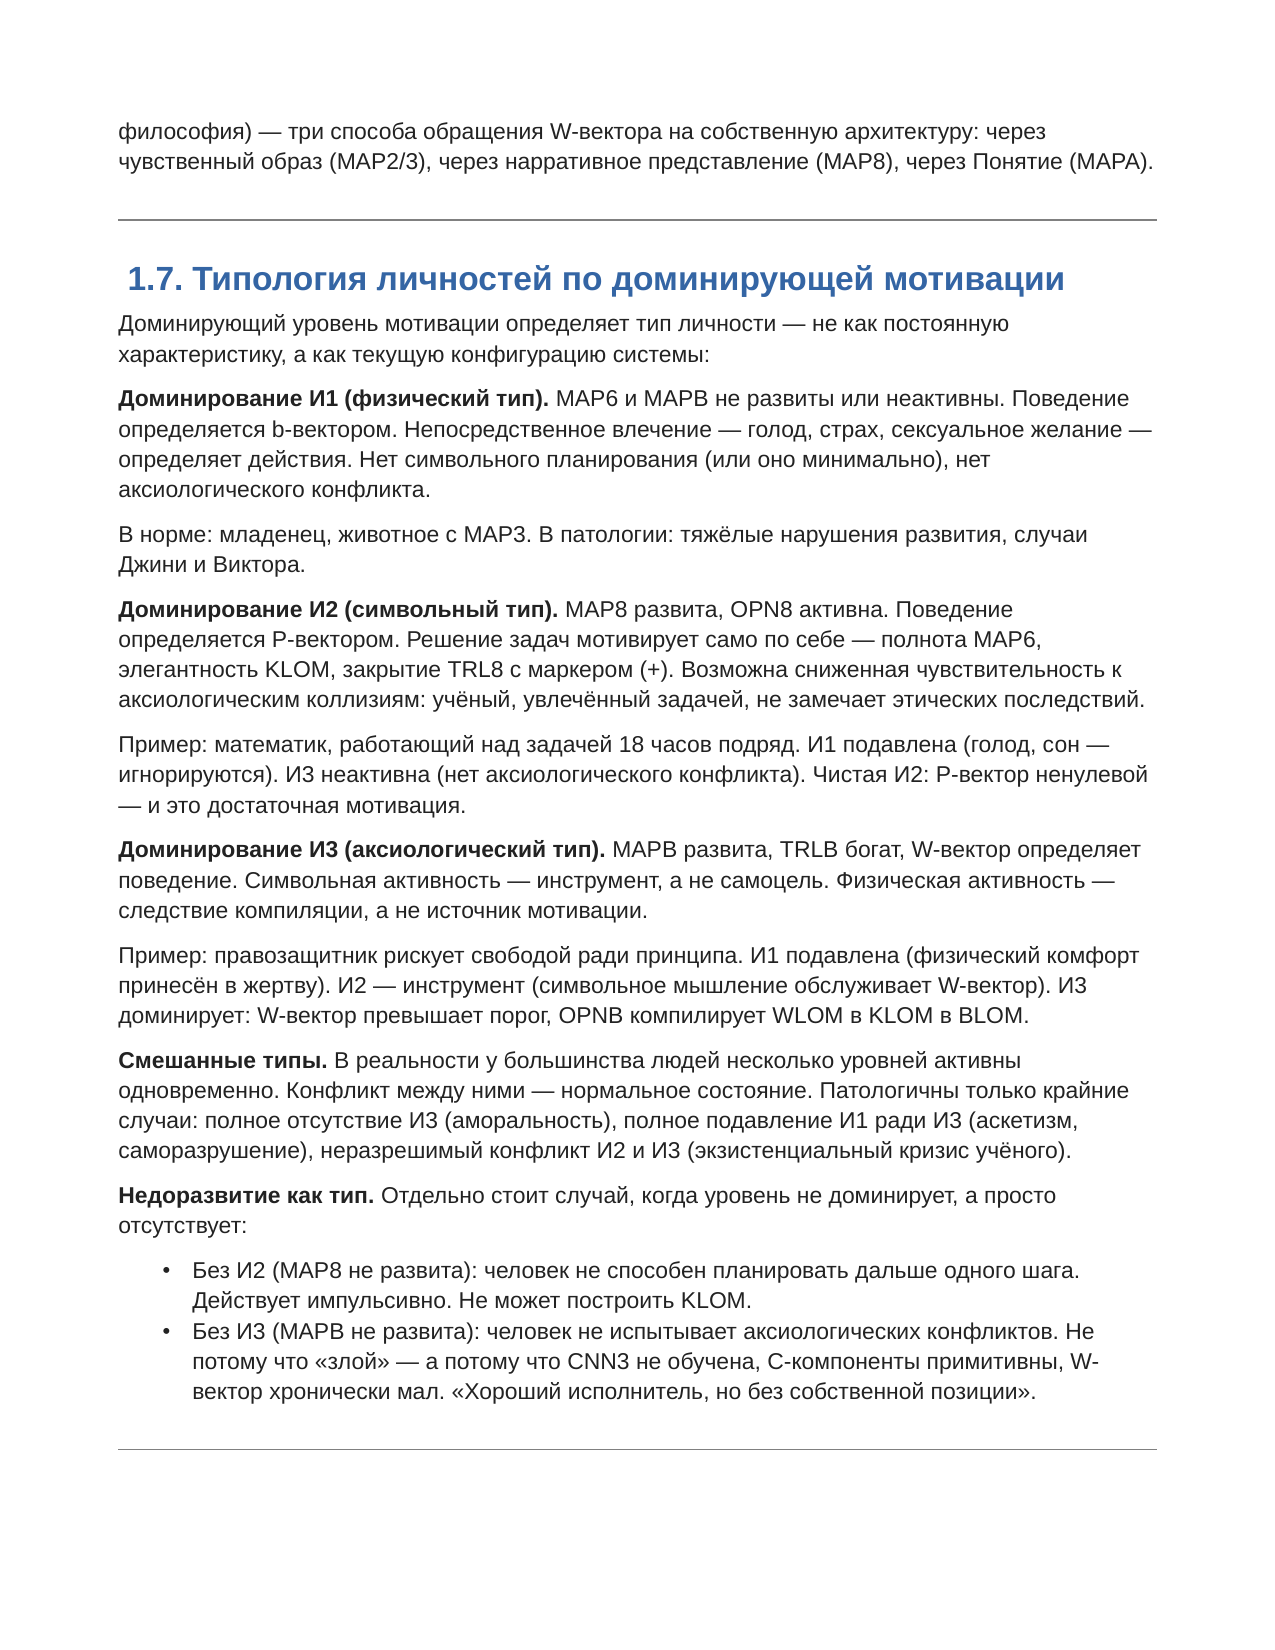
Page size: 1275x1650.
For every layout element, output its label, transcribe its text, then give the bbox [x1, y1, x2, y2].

list Без И3 (MAPB не развита): человек не испытывает аксиологических конфликтов. Не потому что «злой» — а потому что CNN3 не обучена, C-компоненты примитивны, W-вектор хронически мал. «Хороший исполнитель, но без собственной позиции». [162, 1318, 1157, 1404]
text Пример: правозащитник рискует свободой ради принципа. И1 подавлена (физический комфорт принесён в жертву). И2 — инструмент (символьное мышление обслуживает W-вектор). И3 доминирует: W-вектор превышает порог, OPNB компилирует WLOM в KLOM в BLOM. [118, 942, 1157, 1028]
text Доминирование И1 (физический тип). MAP6 и MAPB не развиты или неактивны. Поведение определяется b-вектором. Непосредственное влечение — голод, страх, сексуальное желание — определяет действия. Нет символьного планирования (или оно минимально), нет аксиологического конфликта. [118, 385, 1157, 502]
list Без И2 (MAP8 не развита): человек не способен планировать дальше одного шага. Действует импульсивно. Не может построить KLOM. [162, 1257, 1157, 1314]
text В норме: младенец, животное с MAP3. В патологии: тяжёлые нарушения развития, случаи Джини и Виктора. [118, 521, 1157, 577]
text Недоразвитие как тип. Отдельно стоит случай, когда уровень не доминирует, а просто отсутствует: [118, 1182, 1157, 1239]
text Доминирование И2 (символьный тип). MAP8 развита, OPN8 активна. Поведение определяется P-вектором. Решение задач мотивирует само по себе — полнота MAP6, элегантность KLOM, закрытие TRL8 с маркером (+). Возможна сниженная чувствительность к аксиологическим коллизиям: учёный, увлечённый задачей, не замечает этических последствий. [118, 596, 1157, 713]
subtitle Типология личностей по доминирующей мотивации [118, 259, 1157, 298]
text Доминирующий уровень мотивации определяет тип личности — не как постоянную характеристику, а как текущую конфигурацию системы: [118, 310, 1157, 367]
text Доминирование И3 (аксиологический тип). MAPB развита, TRLB богат, W-вектор определяет поведение. Символьная активность — инструмент, а не самоцель. Физическая активность — следствие компиляции, а не источник мотивации. [118, 836, 1157, 923]
text Смешанные типы. В реальности у большинства людей несколько уровней активны одновременно. Конфликт между ними — нормальное состояние. Патологичны только крайние случаи: полное отсутствие И3 (аморальность), полное подавление И1 ради И3 (аскетизм, саморазрушение), неразрешимый конфликт И2 и И3 (экзистенциальный кризис учёного). [118, 1047, 1157, 1164]
text философия) — три способа обращения W-вектора на собственную архитектуру: через чувственный образ (MAP2/3), через нарративное представление (MAP8), через Понятие (MAPA). [118, 118, 1157, 175]
text Пример: математик, работающий над задачей 18 часов подряд. И1 подавлена (голод, сон — игнорируются). И3 неактивна (нет аксиологического конфликта). Чистая И2: P-вектор ненулевой — и это достаточная мотивация. [118, 731, 1157, 818]
